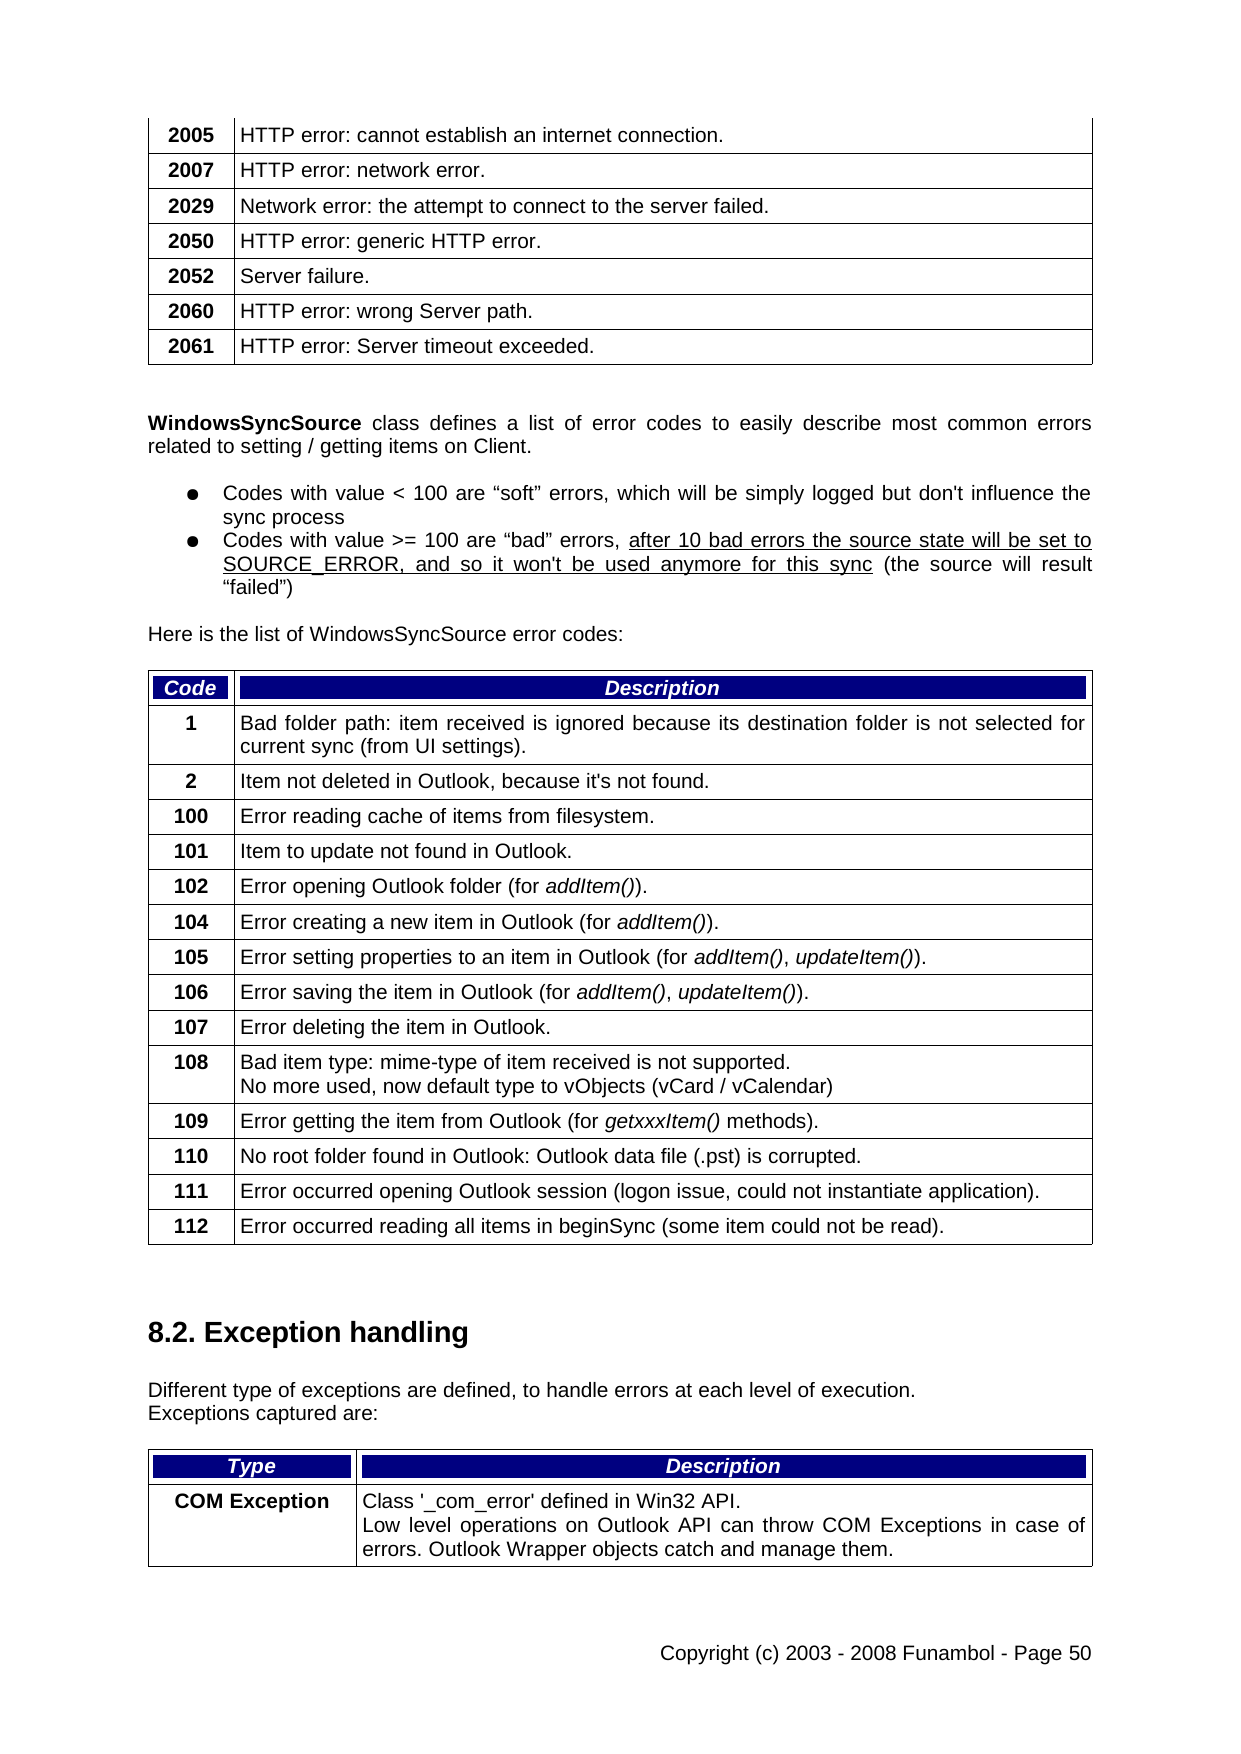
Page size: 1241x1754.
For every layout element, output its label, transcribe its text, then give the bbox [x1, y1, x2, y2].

table_cell 102 [149, 870, 234, 904]
table_cell Error occurred opening Outlook session (logon issue, could not instantiate application). [235, 1175, 1092, 1209]
table_cell No root folder found in Outlook: Outlook data file (.pst) is corrupted. [235, 1139, 1092, 1174]
table_cell Bad item type: mime-type of item received is not supported. No more used, now default type to vObjects (vCard / vCalendar) [235, 1046, 1092, 1103]
table_header Description [357, 1450, 1092, 1484]
table_cell 2050 [149, 224, 234, 258]
table_cell Error creating a new item in Outlook (for addItem()). [235, 905, 1092, 939]
table_cell HTTP error: wrong Server path. [235, 295, 1092, 329]
text Exceptions captured are: [148, 1402, 1093, 1425]
table_cell Class '_com_error' defined in Win32 API. Low level operations on Outlook API can throw COM Exceptions in case of errors. Outlook Wrapper objects catch and manage them. [357, 1485, 1092, 1566]
table_cell Network error: the attempt to connect to the server failed. [235, 189, 1092, 223]
table_cell 2007 [149, 154, 234, 188]
table_header Description [235, 671, 1092, 705]
table_header Type [149, 1450, 356, 1484]
table_cell 110 [149, 1139, 234, 1174]
list Codes with value < 100 are “soft” errors, which will be simply logged but don't influence the sync process [185, 482, 1093, 529]
table_cell 106 [149, 975, 234, 1010]
text WindowsSyncSource class defines a list of error codes to easily describe most common errors related to setting / getting items on Client. [148, 411, 1093, 458]
table_cell Error getting the item from Outlook (for getxxxItem() methods). [235, 1104, 1092, 1138]
table_cell Bad folder path: item received is ignored because its destination folder is not selected for current sync (from UI settings). [235, 706, 1092, 764]
table_cell 2029 [149, 189, 234, 223]
table_cell 2 [149, 765, 234, 799]
table_cell 111 [149, 1175, 234, 1209]
table_cell 101 [149, 835, 234, 869]
table_cell Error occurred reading all items in beginSync (some item could not be read). [235, 1210, 1092, 1244]
table_cell Error setting properties to an item in Outlook (for addItem(), updateItem()). [235, 940, 1092, 974]
table_cell 108 [149, 1046, 234, 1103]
table_cell 2060 [149, 295, 234, 329]
table_cell Error opening Outlook folder (for addItem()). [235, 870, 1092, 904]
table_cell 104 [149, 905, 234, 939]
table_cell 2061 [149, 330, 234, 364]
table_cell Error saving the item in Outlook (for addItem(), updateItem()). [235, 975, 1092, 1010]
table_cell 2005 [149, 118, 234, 153]
subtitle Exception handling [148, 1316, 1093, 1348]
table_cell 2052 [149, 259, 234, 294]
table_cell 112 [149, 1210, 234, 1244]
list Codes with value >= 100 are “bad” errors, after 10 bad errors the source state will be set to SOURCE_ERROR, and so it won't be used anymore for this sync (the source will result “failed”) [185, 529, 1093, 599]
table_cell Item not deleted in Outlook, because it's not found. [235, 765, 1092, 799]
table_cell COM Exception [149, 1485, 356, 1566]
table_cell 105 [149, 940, 234, 974]
table_cell 100 [149, 800, 234, 834]
table_header Code [149, 671, 234, 705]
table_cell 109 [149, 1104, 234, 1138]
text Here is the list of WindowsSyncSource error codes: [148, 623, 1093, 646]
table_cell Server failure. [235, 259, 1092, 294]
table_cell 107 [149, 1011, 234, 1045]
table_cell 1 [149, 706, 234, 764]
table_cell HTTP error: network error. [235, 154, 1092, 188]
table_cell HTTP error: cannot establish an internet connection. [235, 118, 1092, 153]
table_cell Item to update not found in Outlook. [235, 835, 1092, 869]
table_cell Error reading cache of items from filesystem. [235, 800, 1092, 834]
table_cell Error deleting the item in Outlook. [235, 1011, 1092, 1045]
text Different type of exceptions are defined, to handle errors at each level of execution. [148, 1378, 1093, 1402]
table_cell HTTP error: generic HTTP error. [235, 224, 1092, 258]
table_cell HTTP error: Server timeout exceeded. [235, 330, 1092, 364]
